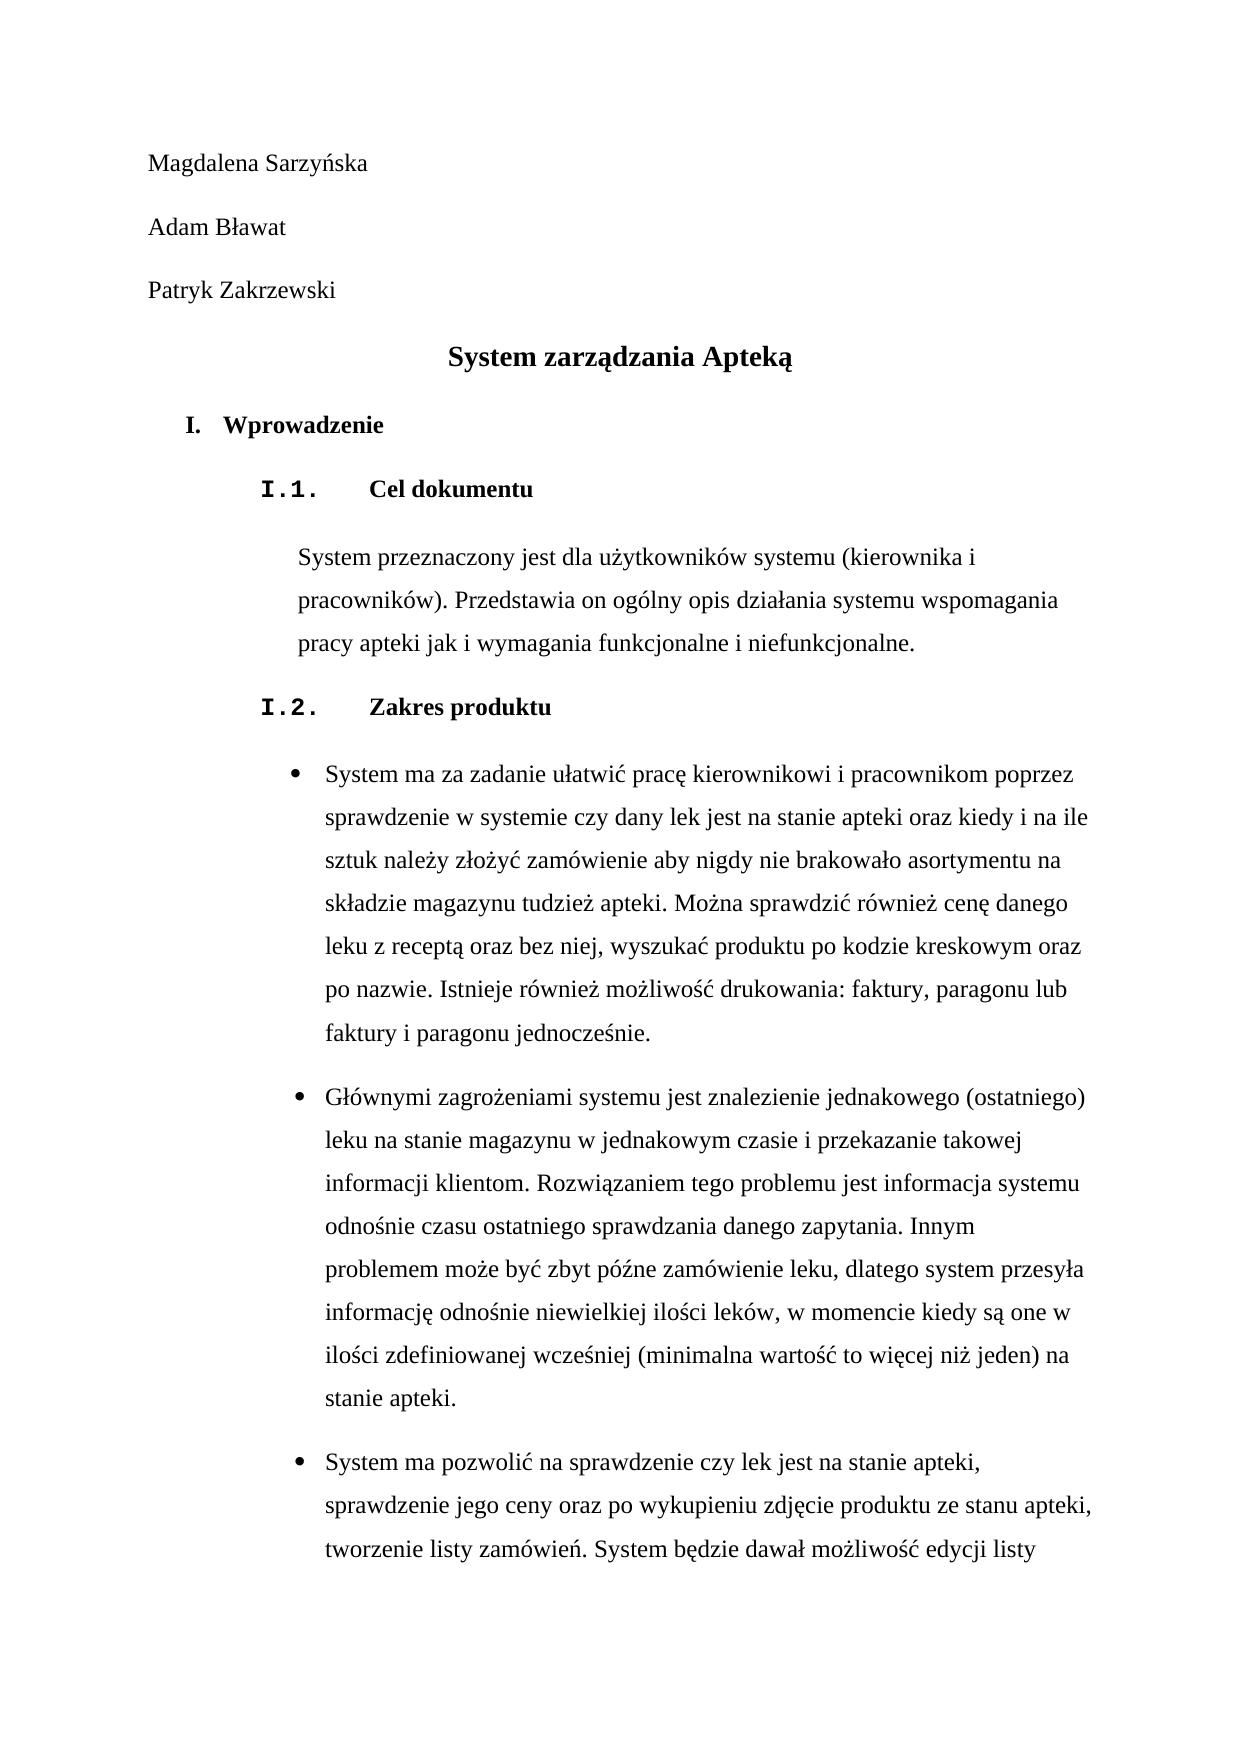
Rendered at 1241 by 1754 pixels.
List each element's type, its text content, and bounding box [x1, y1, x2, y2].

list Zakres produktu [260, 692, 1093, 723]
text System zarządzania Apteką [148, 339, 1093, 373]
list Głównymi zagrożeniami systemu jest znalezienie jednakowego (ostatniego) leku na stanie magazynu w jednakowym czasie i przekazanie takowej informacji klientom. Rozwiązaniem tego problemu jest informacja systemu odnośnie czasu ostatniego sprawdzania danego zapytania. Innym problemem może być zbyt późne zamówienie leku, dlatego system przesyła informację odnośnie niewielkiej ilości leków, w momencie kiedy są one w ilości zdefiniowanej wcześniej (minimalna wartość to więcej niż jeden) na stanie apteki. [295, 1082, 1093, 1412]
list Cel dokumentu [260, 474, 1093, 505]
list System ma pozwolić na sprawdzenie czy lek jest na stanie apteki, sprawdzenie jego ceny oraz po wykupieniu zdjęcie produktu ze stanu apteki, tworzenie listy zamówień. System będzie dawał możliwość edycji listy [295, 1447, 1093, 1562]
list System ma za zadanie ułatwić pracę kierownikowi i pracownikom poprzez sprawdzenie w systemie czy dany lek jest na stanie apteki oraz kiedy i na ile sztuk należy złożyć zamówienie aby nigdy nie brakowało asortymentu na składzie magazynu tudzież apteki. Można sprawdzić również cenę danego leku z receptą oraz bez niej, wyszukać produktu po kodzie kreskowym oraz po nazwie. Istnieje również możliwość drukowania: faktury, paragonu lub faktury i paragonu jednocześnie. [291, 759, 1093, 1046]
list Wprowadzenie [185, 411, 1093, 439]
list System przeznaczony jest dla użytkowników systemu (kierownika i pracowników). Przedstawia on ogólny opis działania systemu wspomagania pracy apteki jak i wymagania funkcjonalne i niefunkcjonalne. [298, 542, 1093, 657]
text Patryk Zakrzewski [148, 276, 1093, 304]
text Magdalena Sarzyńska [148, 148, 1093, 176]
text Adam Bławat [148, 212, 1093, 240]
